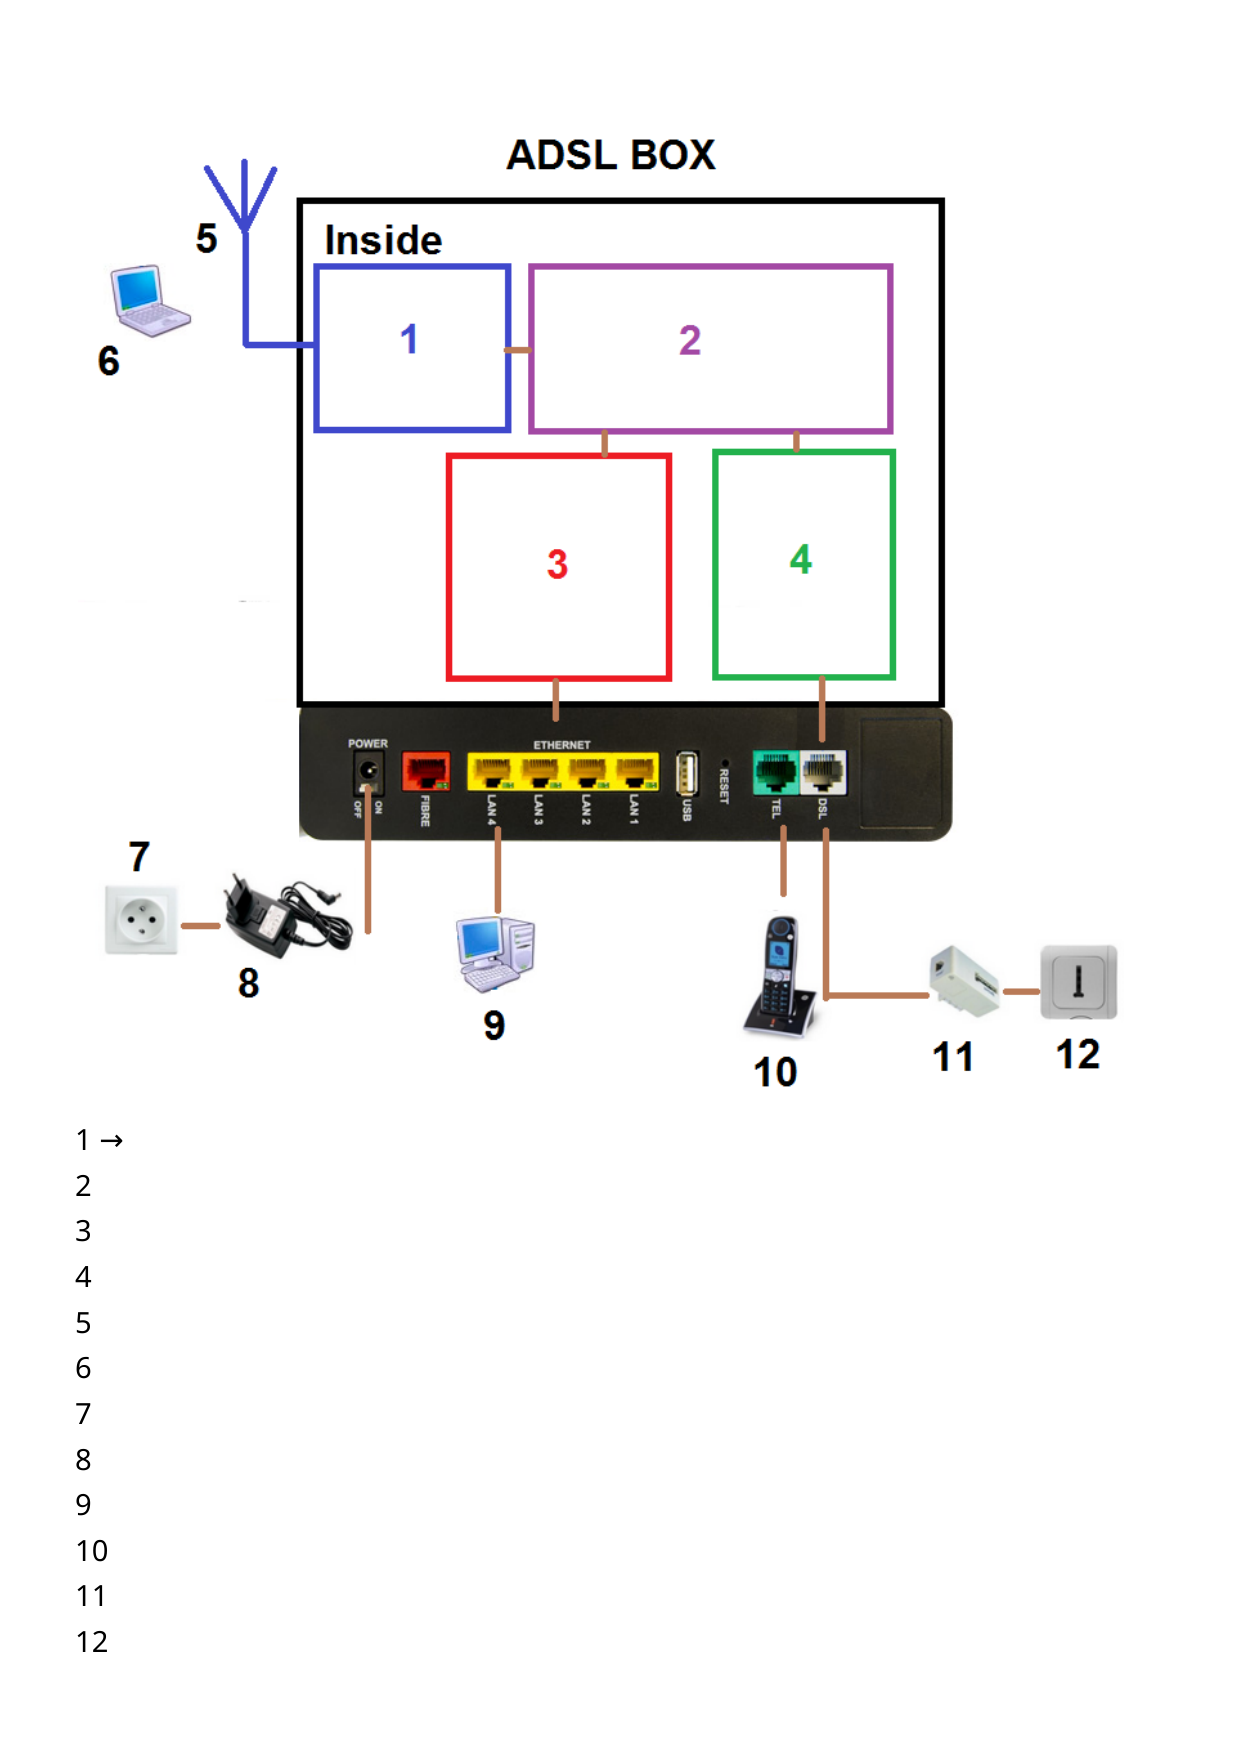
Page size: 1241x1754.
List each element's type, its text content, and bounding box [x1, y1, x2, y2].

list 1 → [75, 1119, 1165, 1159]
list 10 [75, 1530, 1165, 1570]
list 5 [75, 1302, 1165, 1342]
list 7 [75, 1393, 1165, 1433]
list 11 [75, 1576, 1165, 1615]
list 6 [75, 1348, 1165, 1387]
list 2 [75, 1165, 1165, 1205]
list 12 [75, 1621, 1165, 1661]
list 8 [75, 1439, 1165, 1478]
picture [78, 75, 1133, 1120]
list 4 [75, 1256, 1165, 1296]
list 9 [75, 1484, 1165, 1524]
list 3 [75, 1211, 1165, 1250]
